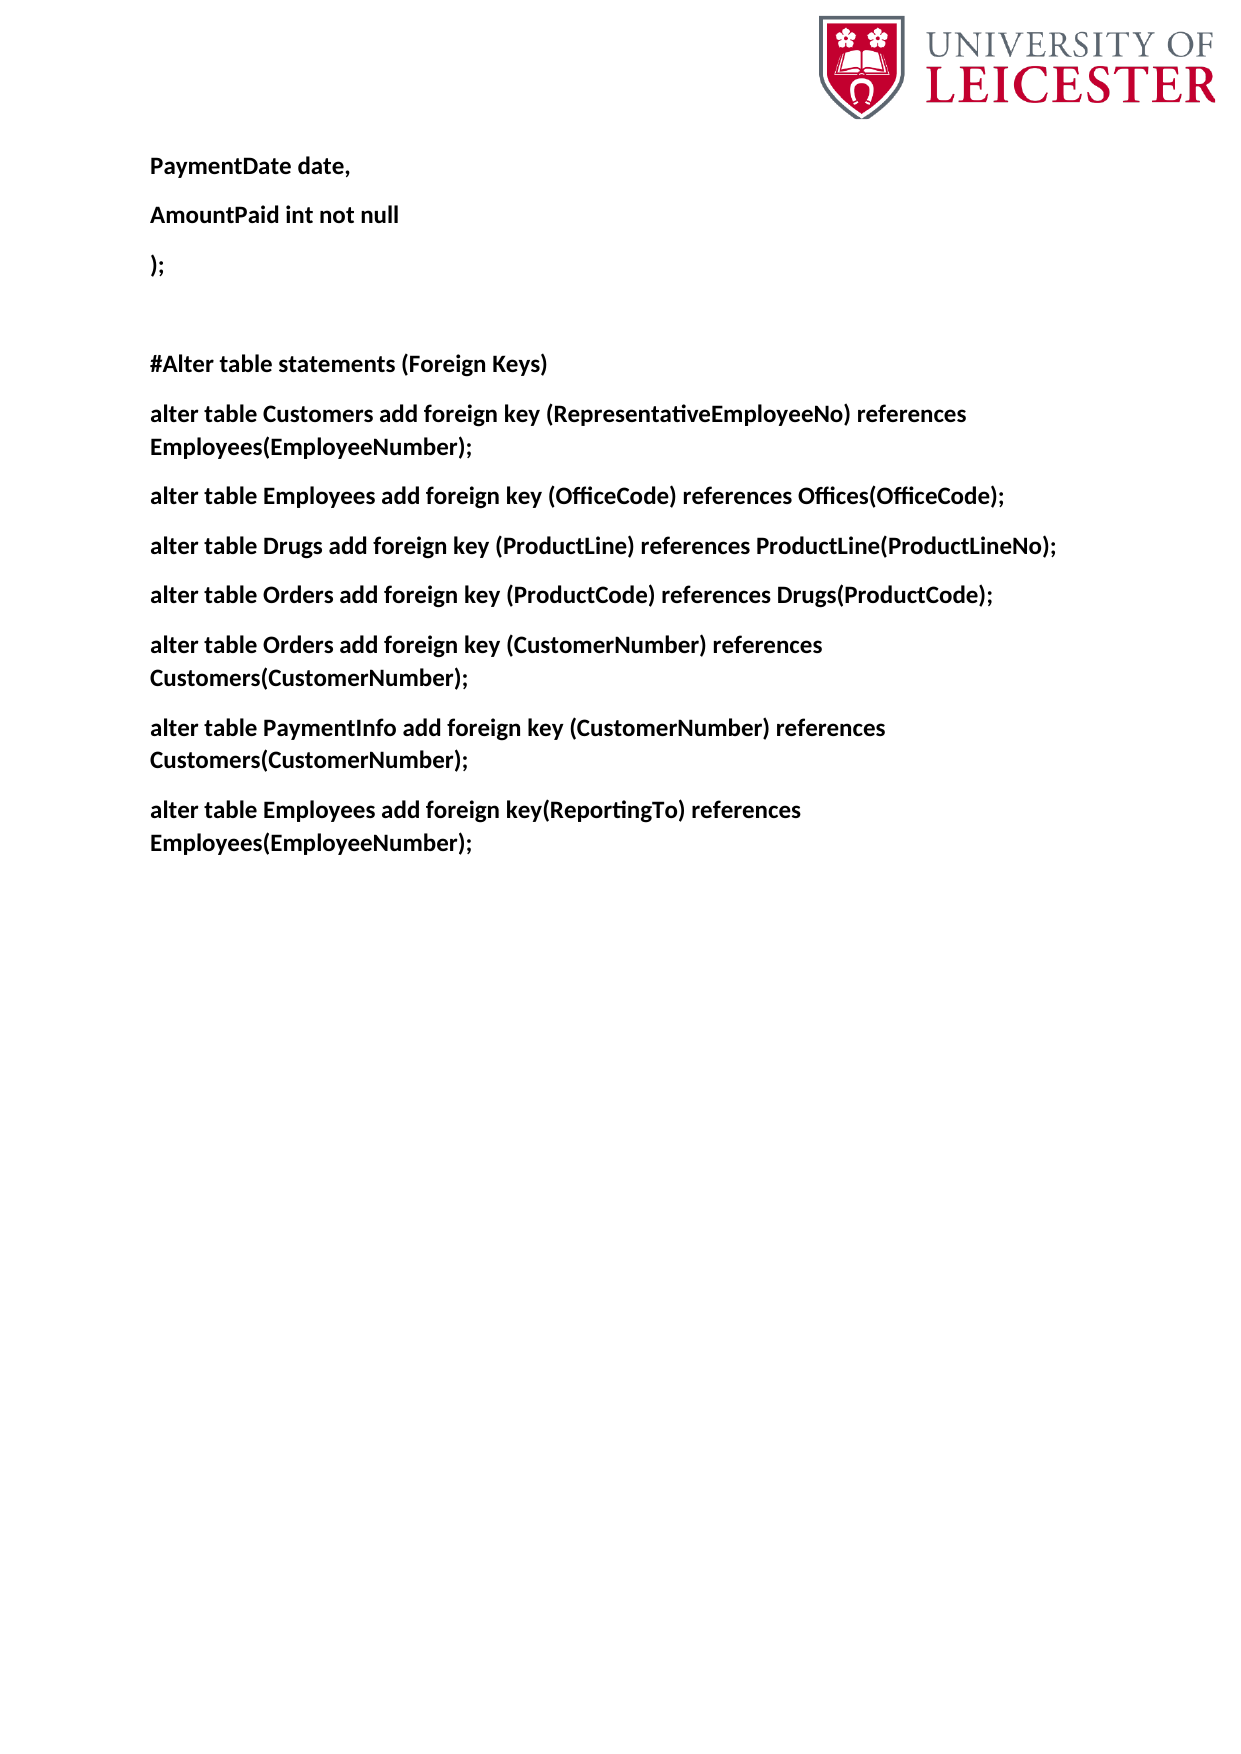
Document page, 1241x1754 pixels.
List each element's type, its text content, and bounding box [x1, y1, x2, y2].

text alter table Customers add foreign key (RepresentativeEmployeeNo) references Employees(EmployeeNumber); [150, 398, 1090, 461]
text ); [150, 249, 1090, 280]
text PaymentDate date, [150, 150, 1090, 181]
text alter table Orders add foreign key (ProductCode) references Drugs(ProductCode); [150, 579, 1090, 610]
text alter table PaymentInfo add foreign key (CustomerNumber) references Customers(CustomerNumber); [150, 712, 1090, 775]
text AmountPaid int not null [150, 199, 1090, 230]
text alter table Drugs add foreign key (ProductLine) references ProductLine(ProductLineNo); [150, 530, 1090, 561]
text alter table Orders add foreign key (CustomerNumber) references Customers(CustomerNumber); [150, 629, 1090, 693]
text alter table Employees add foreign key (OfficeCode) references Offices(OfficeCode); [150, 480, 1090, 511]
picture [829, 15, 1220, 123]
text #Alter table statements (Foreign Keys) [150, 348, 1090, 379]
text alter table Employees add foreign key(ReportingTo) references Employees(EmployeeNumber); [150, 794, 1090, 858]
